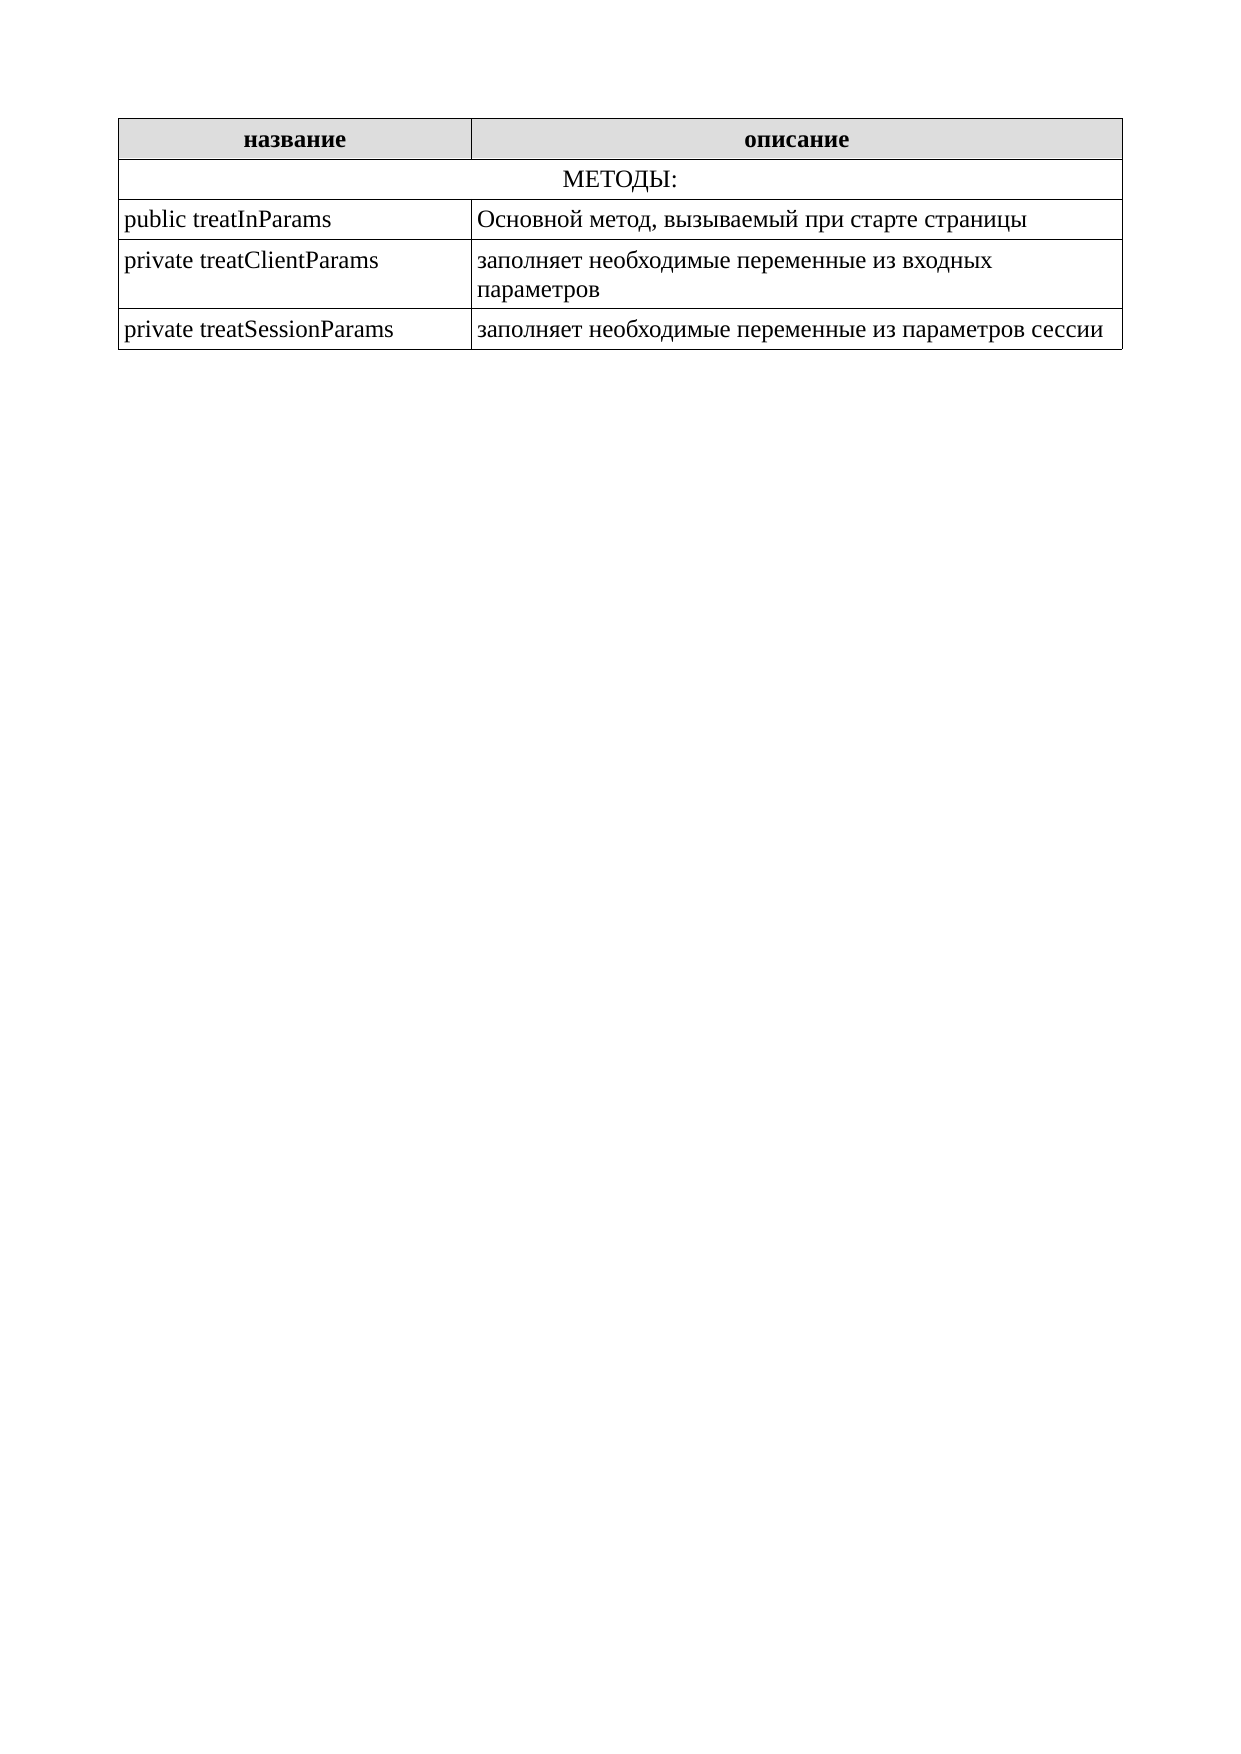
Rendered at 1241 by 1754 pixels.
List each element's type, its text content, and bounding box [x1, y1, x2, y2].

table_cell Основной метод, вызываемый при старте страницы [472, 200, 1122, 239]
table_cell public treatInParams [119, 200, 471, 239]
table_cell заполняет необходимые переменные из входных параметров [472, 240, 1122, 308]
table_cell заполняет необходимые переменные из параметров сессии [472, 309, 1122, 348]
table_cell МЕТОДЫ: [119, 160, 1122, 199]
table_cell private treatClientParams [119, 240, 471, 308]
table_header название [119, 119, 471, 158]
table_header описание [472, 119, 1122, 158]
table_cell private treatSessionParams [119, 309, 471, 348]
